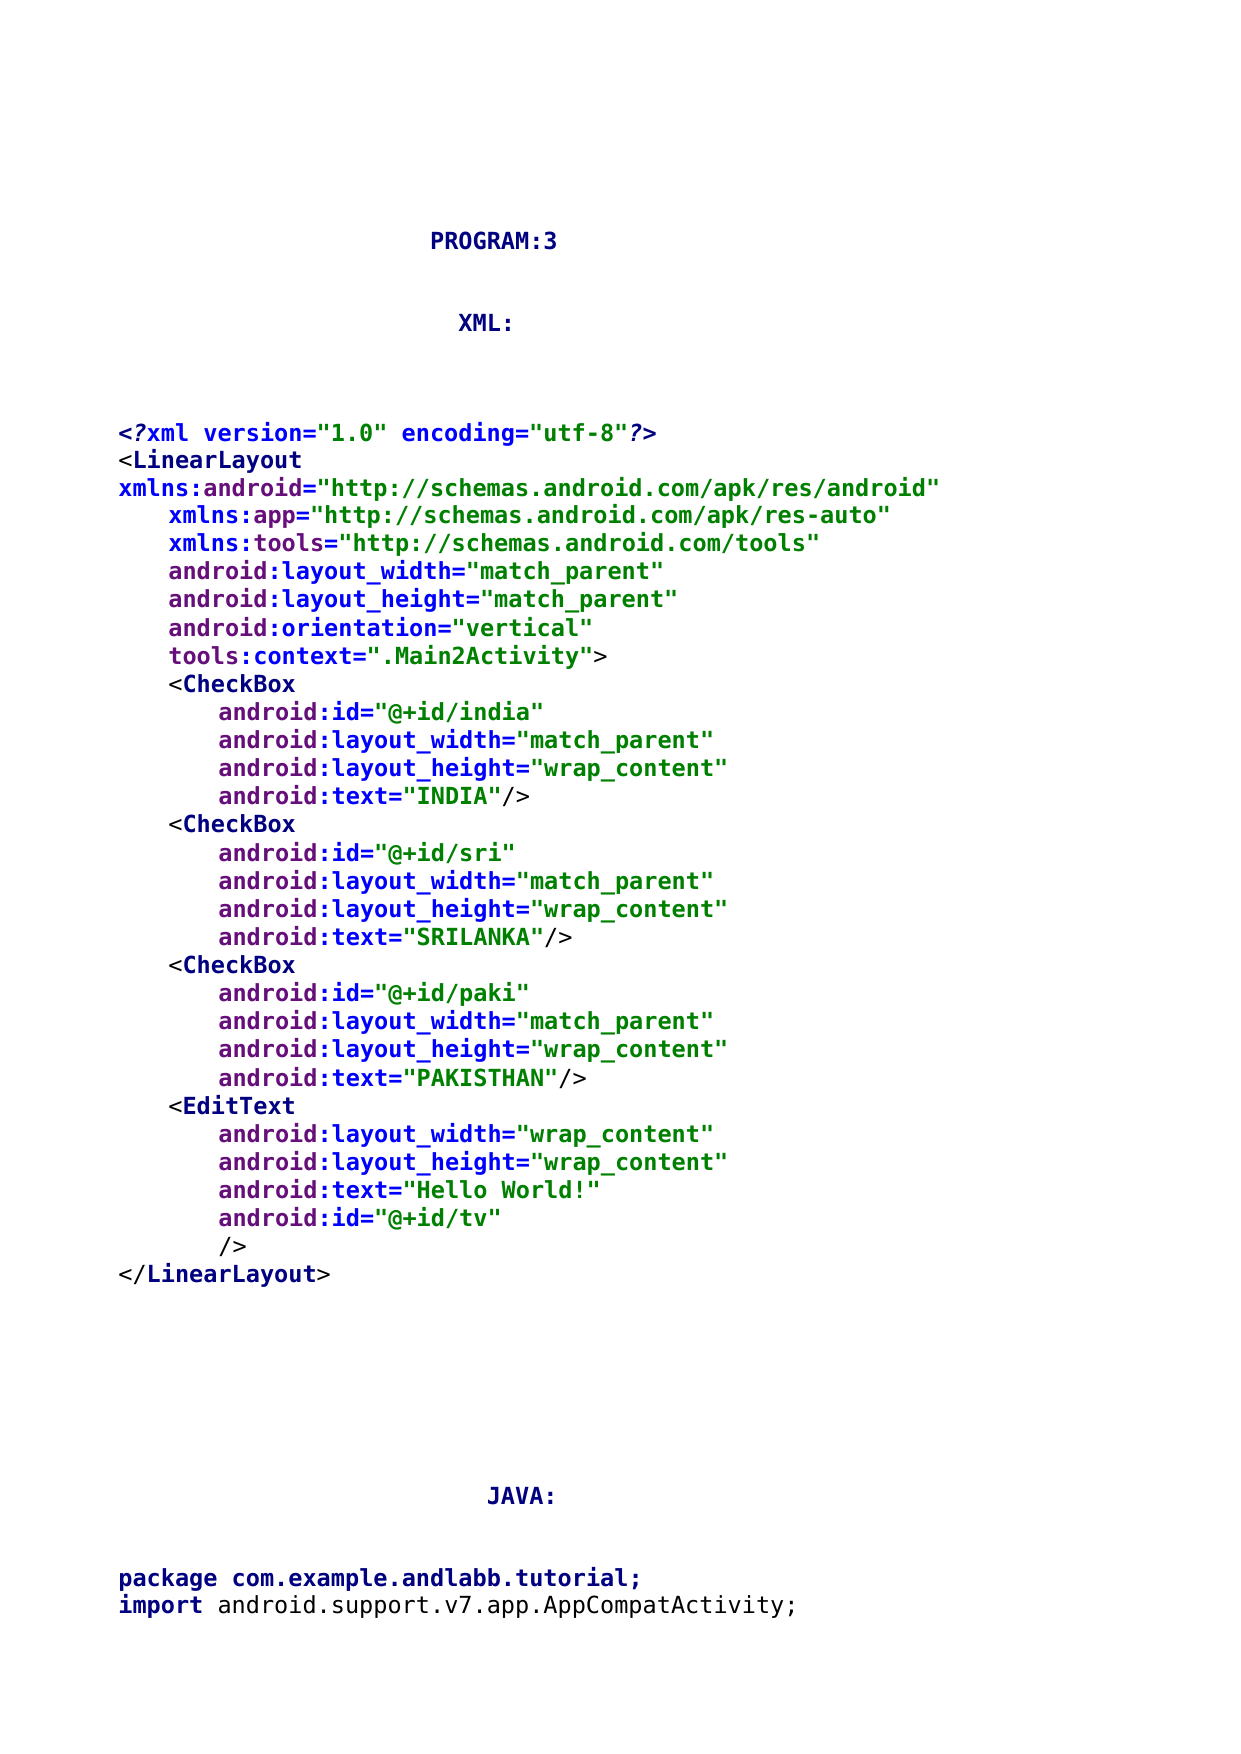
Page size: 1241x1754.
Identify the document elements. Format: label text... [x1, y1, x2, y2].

text android:layout_height="wrap_content" [118, 1036, 1122, 1064]
text android:text="SRILANKA"/> [118, 923, 1122, 952]
text xmlns:app="http://schemas.android.com/apk/res-auto" [118, 502, 1122, 530]
text JAVA: [118, 1482, 1122, 1510]
text android:id="@+id/sri" [118, 839, 1122, 867]
text xmlns:tools="http://schemas.android.com/tools" [118, 530, 1122, 558]
text android:orientation="vertical" [118, 614, 1122, 642]
text <CheckBox [118, 811, 1122, 839]
text android:layout_height="match_parent" [118, 586, 1122, 614]
text android:id="@+id/india" [118, 698, 1122, 727]
text PROGRAM:3 [118, 228, 1122, 255]
text android:layout_width="wrap_content" [118, 1120, 1122, 1148]
text <CheckBox [118, 952, 1122, 980]
text android:layout_width="match_parent" [118, 558, 1122, 586]
text android:layout_height="wrap_content" [118, 1148, 1122, 1177]
text android:layout_height="wrap_content" [118, 755, 1122, 783]
text package com.example.andlabb.tutorial; [118, 1564, 1122, 1592]
text /> [118, 1233, 1122, 1261]
text </LinearLayout> [118, 1261, 1122, 1288]
text android:text="PAKISTHAN"/> [118, 1064, 1122, 1092]
text tools:context=".Main2Activity"> [118, 642, 1122, 670]
text <LinearLayout xmlns:android="http://schemas.android.com/apk/res/android" [118, 447, 1122, 502]
text android:layout_width="match_parent" [118, 867, 1122, 895]
text android:layout_width="match_parent" [118, 727, 1122, 755]
text android:id="@+id/tv" [118, 1205, 1122, 1233]
text android:id="@+id/paki" [118, 980, 1122, 1008]
text android:layout_width="match_parent" [118, 1008, 1122, 1036]
text <EditText [118, 1092, 1122, 1120]
text android:text="INDIA"/> [118, 783, 1122, 811]
text XML: [118, 310, 1122, 337]
text <CheckBox [118, 670, 1122, 698]
text <?xml version="1.0" encoding="utf-8"?> [118, 419, 1122, 447]
text android:text="Hello World!" [118, 1177, 1122, 1205]
text import android.support.v7.app.AppCompatActivity; [118, 1592, 1122, 1619]
text android:layout_height="wrap_content" [118, 895, 1122, 923]
